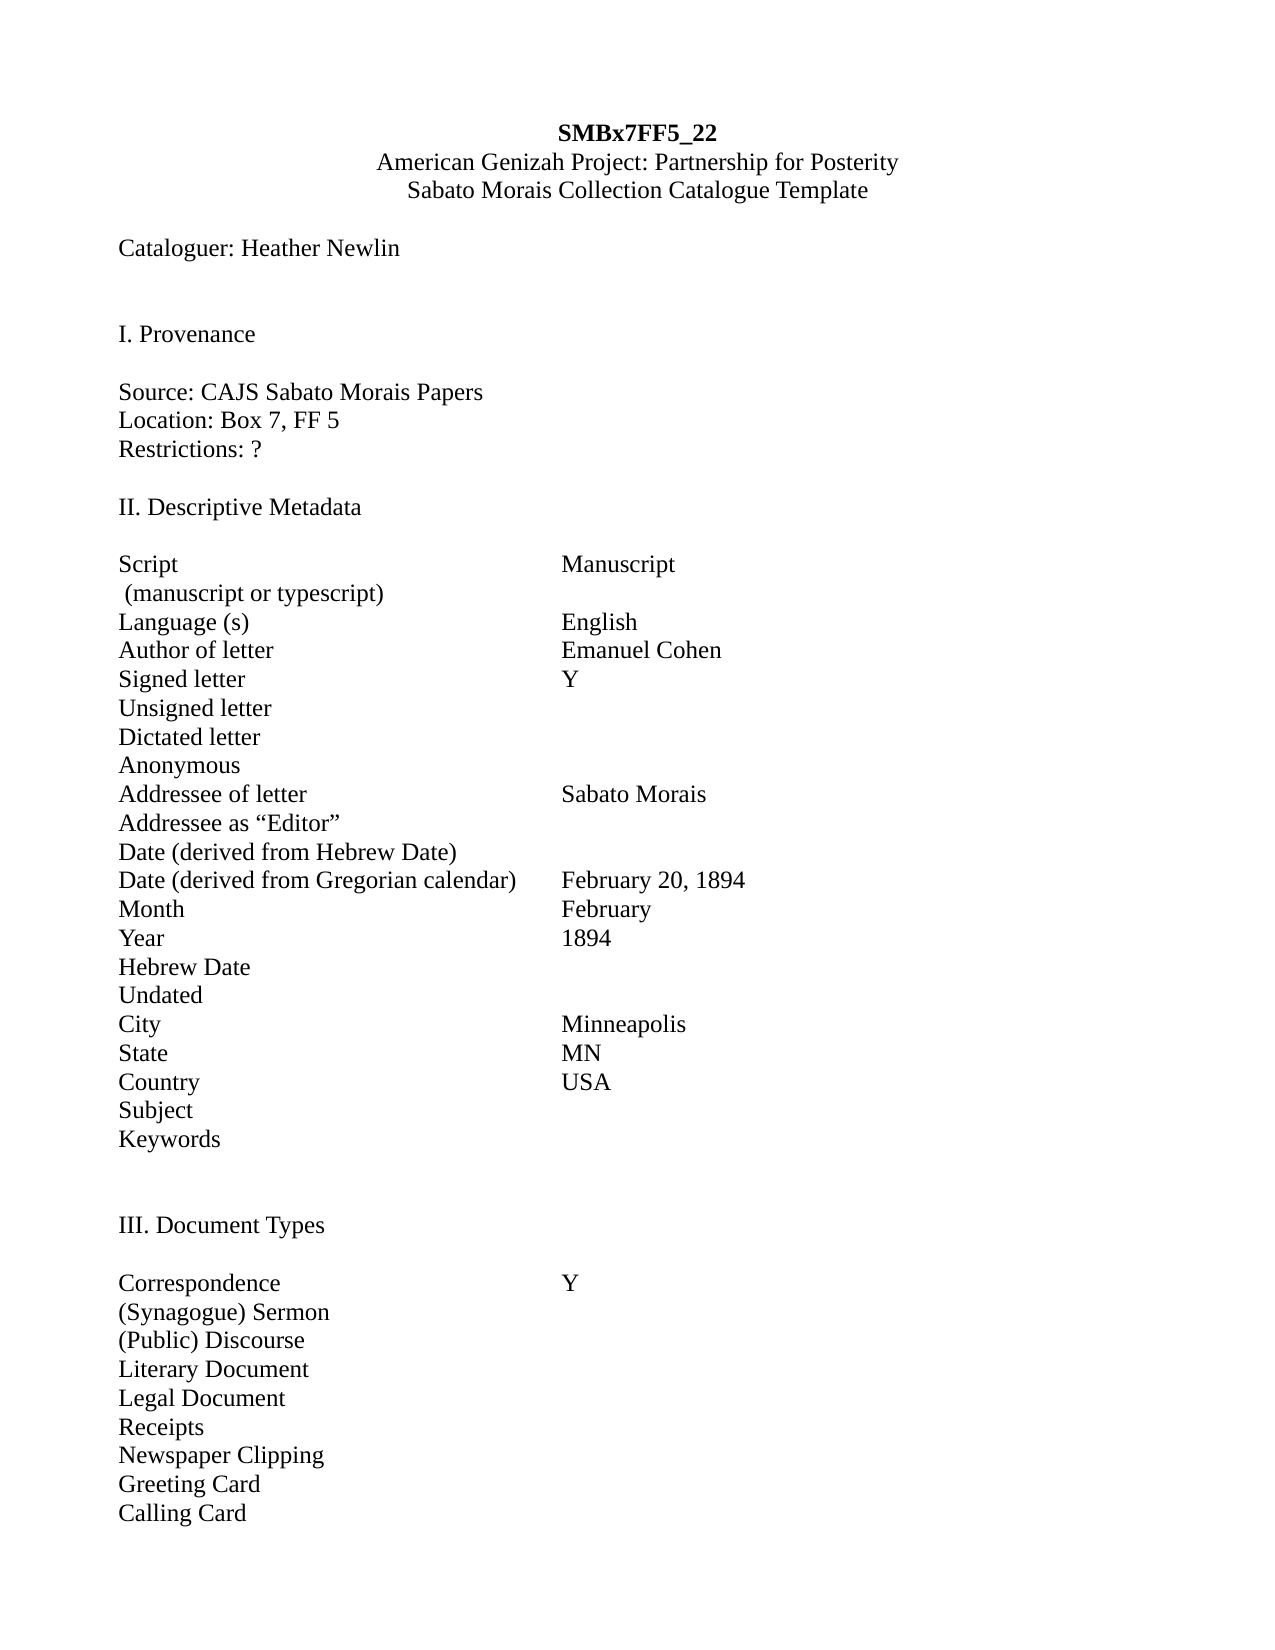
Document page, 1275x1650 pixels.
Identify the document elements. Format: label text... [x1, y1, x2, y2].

text Date (derived from Gregorian calendar) February 20, 1894 [118, 866, 1157, 894]
text Hebrew Date [118, 952, 1157, 981]
text Literary Document [118, 1354, 1157, 1383]
text Signed letter Y [118, 664, 1157, 693]
text American Genizah Project: Partnership for Posterity [118, 147, 1157, 176]
text City Minneapolis [118, 1009, 1157, 1038]
text Location: Box 7, FF 5 [118, 406, 1157, 434]
text Year 1894 [118, 923, 1157, 952]
text III. Document Types [118, 1211, 1157, 1239]
text Cataloguer: Heather Newlin [118, 233, 1157, 262]
text Undated [118, 981, 1157, 1009]
text Legal Document [118, 1383, 1157, 1412]
text Newspaper Clipping [118, 1441, 1157, 1469]
text Greeting Card [118, 1469, 1157, 1498]
text Country USA [118, 1067, 1157, 1096]
text State MN [118, 1038, 1157, 1067]
text Addressee as “Editor” [118, 808, 1157, 837]
text Source: CAJS Sabato Morais Papers [118, 377, 1157, 406]
text SMBx7FF5_22 [118, 118, 1157, 147]
text (manuscript or typescript) [118, 578, 1157, 607]
text (Synagogue) Sermon [118, 1297, 1157, 1326]
text (Public) Discourse [118, 1326, 1157, 1354]
text Restrictions: ? [118, 434, 1157, 463]
text Correspondence Y [118, 1268, 1157, 1297]
text Addressee of letter Sabato Morais [118, 779, 1157, 808]
text Date (derived from Hebrew Date) [118, 837, 1157, 866]
text II. Descriptive Metadata [118, 492, 1157, 521]
text Keywords [118, 1124, 1157, 1153]
text Month February [118, 894, 1157, 923]
text Receipts [118, 1412, 1157, 1441]
text Sabato Morais Collection Catalogue Template [118, 176, 1157, 204]
text Anonymous [118, 751, 1157, 779]
text Calling Card [118, 1498, 1157, 1527]
text Author of letter Emanuel Cohen [118, 636, 1157, 664]
text Dictated letter [118, 722, 1157, 751]
text I. Provenance [118, 319, 1157, 348]
text Subject [118, 1096, 1157, 1124]
text Unsigned letter [118, 693, 1157, 722]
text Language (s) English [118, 607, 1157, 636]
text Script Manuscript [118, 549, 1157, 578]
